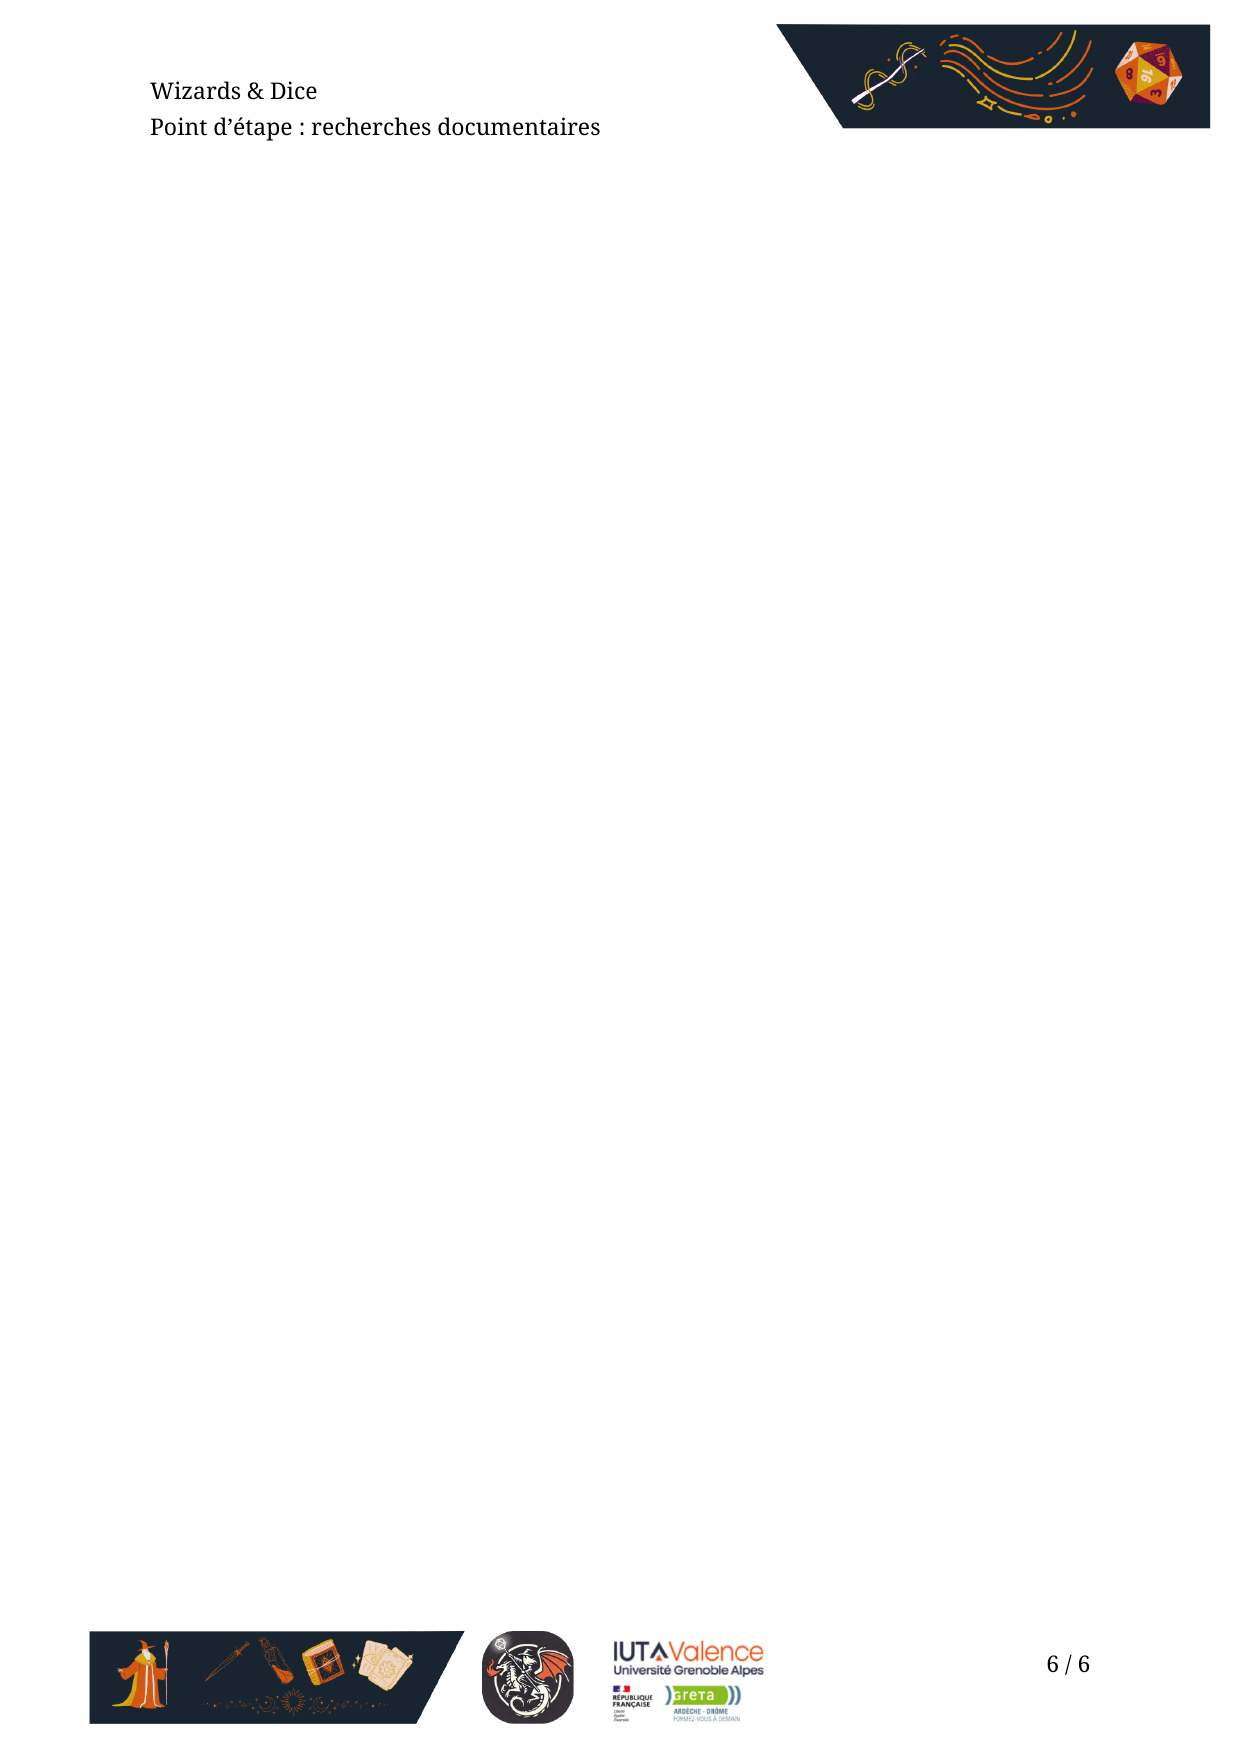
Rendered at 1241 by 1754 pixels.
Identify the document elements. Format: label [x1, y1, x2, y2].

picture [771, 21, 1218, 131]
picture [81, 1620, 788, 1733]
